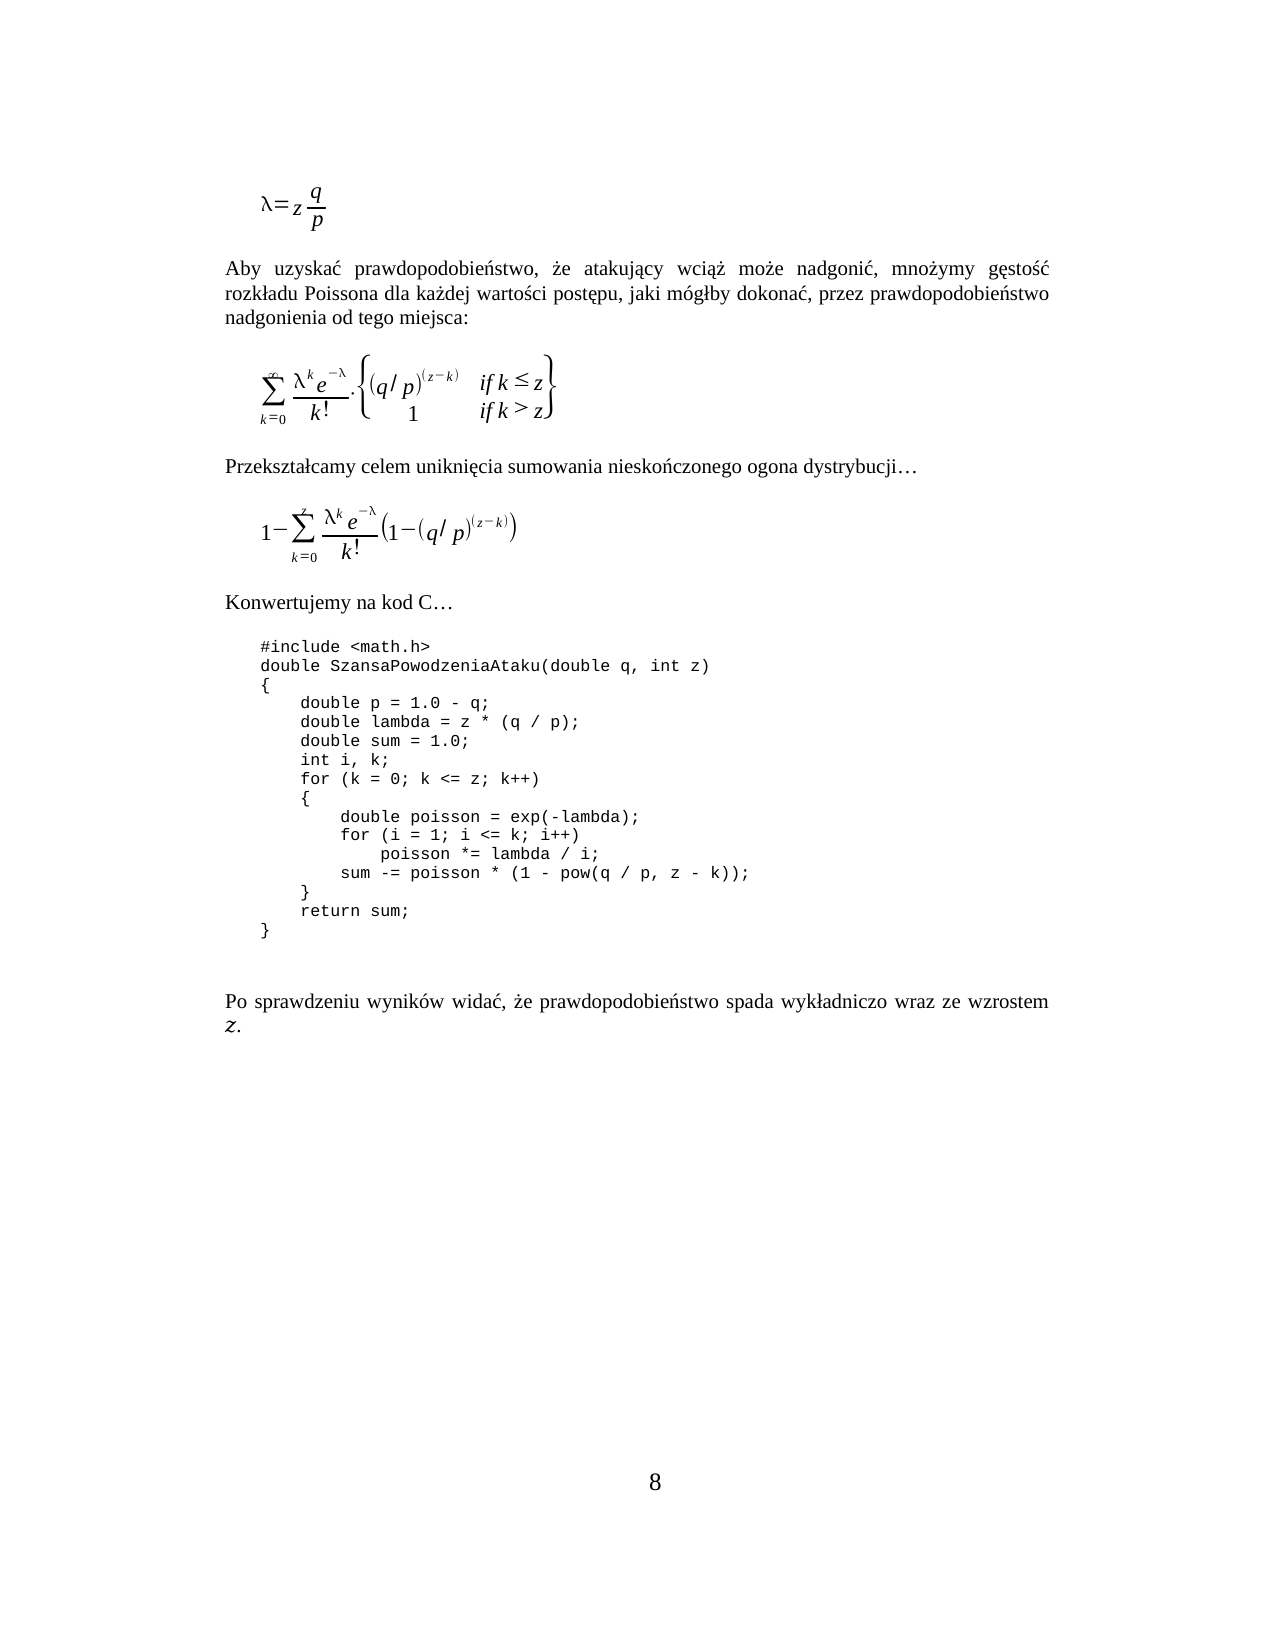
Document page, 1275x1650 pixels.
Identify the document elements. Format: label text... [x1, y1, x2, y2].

text Po sprawdzeniu wyników widać, że prawdopodobieństwo spada wykładniczo wraz ze wzrostem 𝑧. [225, 989, 1050, 1037]
text Aby uzyskać prawdopodobieństwo, że atakujący wciąż może nadgonić, mnożymy gęstość rozkładu Poissona dla każdej wartości postępu, jaki mógłby dokonać, przez prawdopodobieństwo nadgonienia od tego miejsca: [225, 256, 1050, 329]
text Przekształcamy celem uniknięcia sumowania nieskończonego ogona dystrybucji… [225, 454, 1050, 478]
text Konwertujemy na kod C… [225, 590, 1050, 614]
